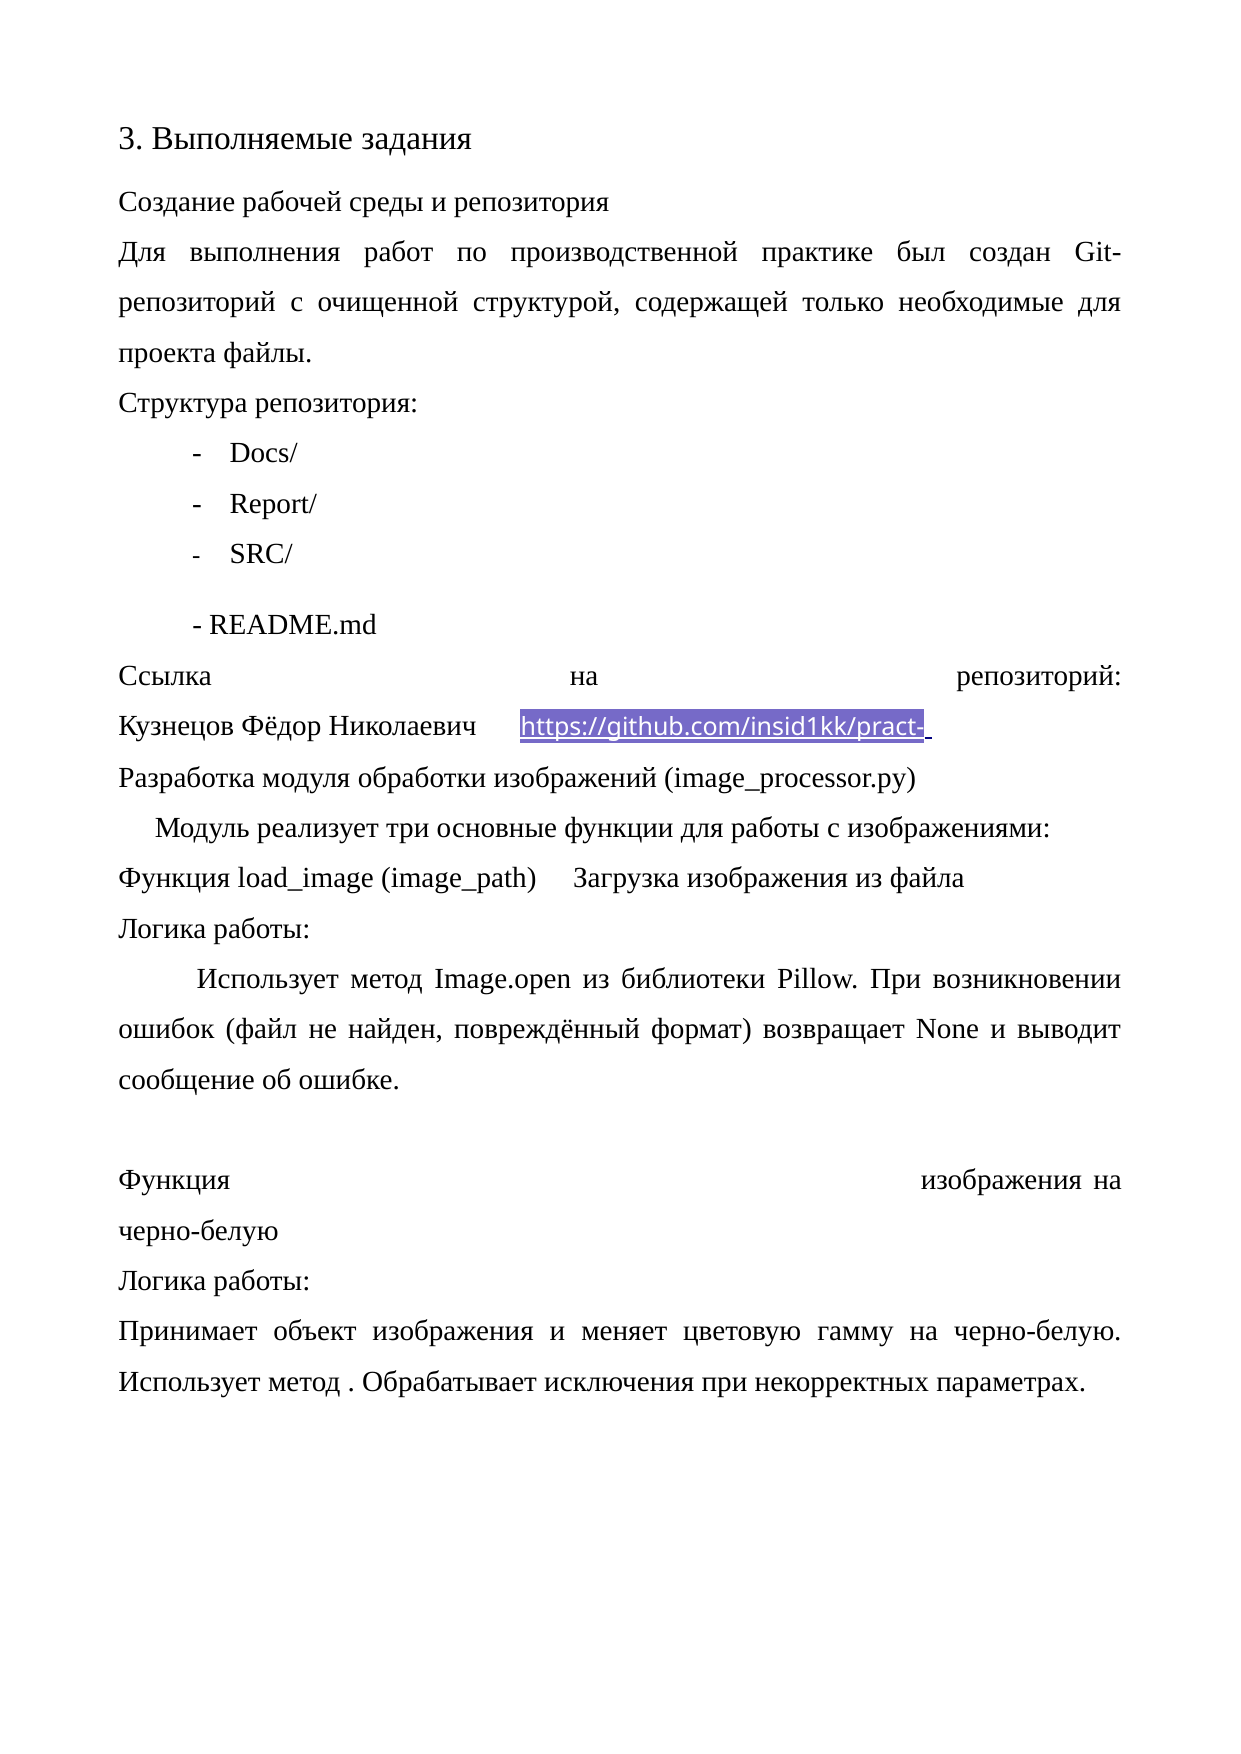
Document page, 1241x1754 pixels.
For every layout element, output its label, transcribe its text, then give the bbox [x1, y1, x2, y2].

text Структура репозитория: [118, 385, 1122, 419]
text Создание рабочей среды и репозитория [118, 184, 1122, 217]
text Принимает объект изображения и меняет цветовую гамму на черно-белую. Использует метод . Обрабатывает исключения при некорректных параметрах. [118, 1313, 1122, 1397]
list SRC/ image_processor.py, user_interface.py [192, 536, 1122, 570]
text Для выполнения работ по производственной практике был создан Git-репозиторий с очищенной структурой, содержащей только необходимые для проекта файлы. [118, 234, 1122, 368]
text Разработка модуля обработки изображений (image_processor.py) [118, 760, 1122, 793]
list Report/ [192, 486, 1122, 519]
text — Использует метод Image.open из библиотеки Pillow. При возникновении ошибок (файл не найден, повреждённый формат) возвращает None и выводит сообщение об ошибке. [118, 961, 1122, 1095]
text Функция convert_to_grayscale — Изменение цветовой гаммы изображения на черно-белую [118, 1162, 1122, 1246]
subtitle 3. Выполняемые задания [118, 118, 1122, 156]
text Логика работы: [118, 911, 1122, 944]
text — Модуль реализует три основные функции для работы с изображениями: [118, 810, 1122, 844]
text Функция load_image (image_path)— Загрузка изображения из файла [118, 861, 1122, 894]
list Docs/ [192, 436, 1122, 469]
text Логика работы: [118, 1263, 1122, 1297]
text - README.md [118, 607, 1122, 641]
text Ссылка на репозиторий: Кузнецов Фёдор Николаевич — https://github.com/insid1kk/pract- [118, 658, 1122, 743]
